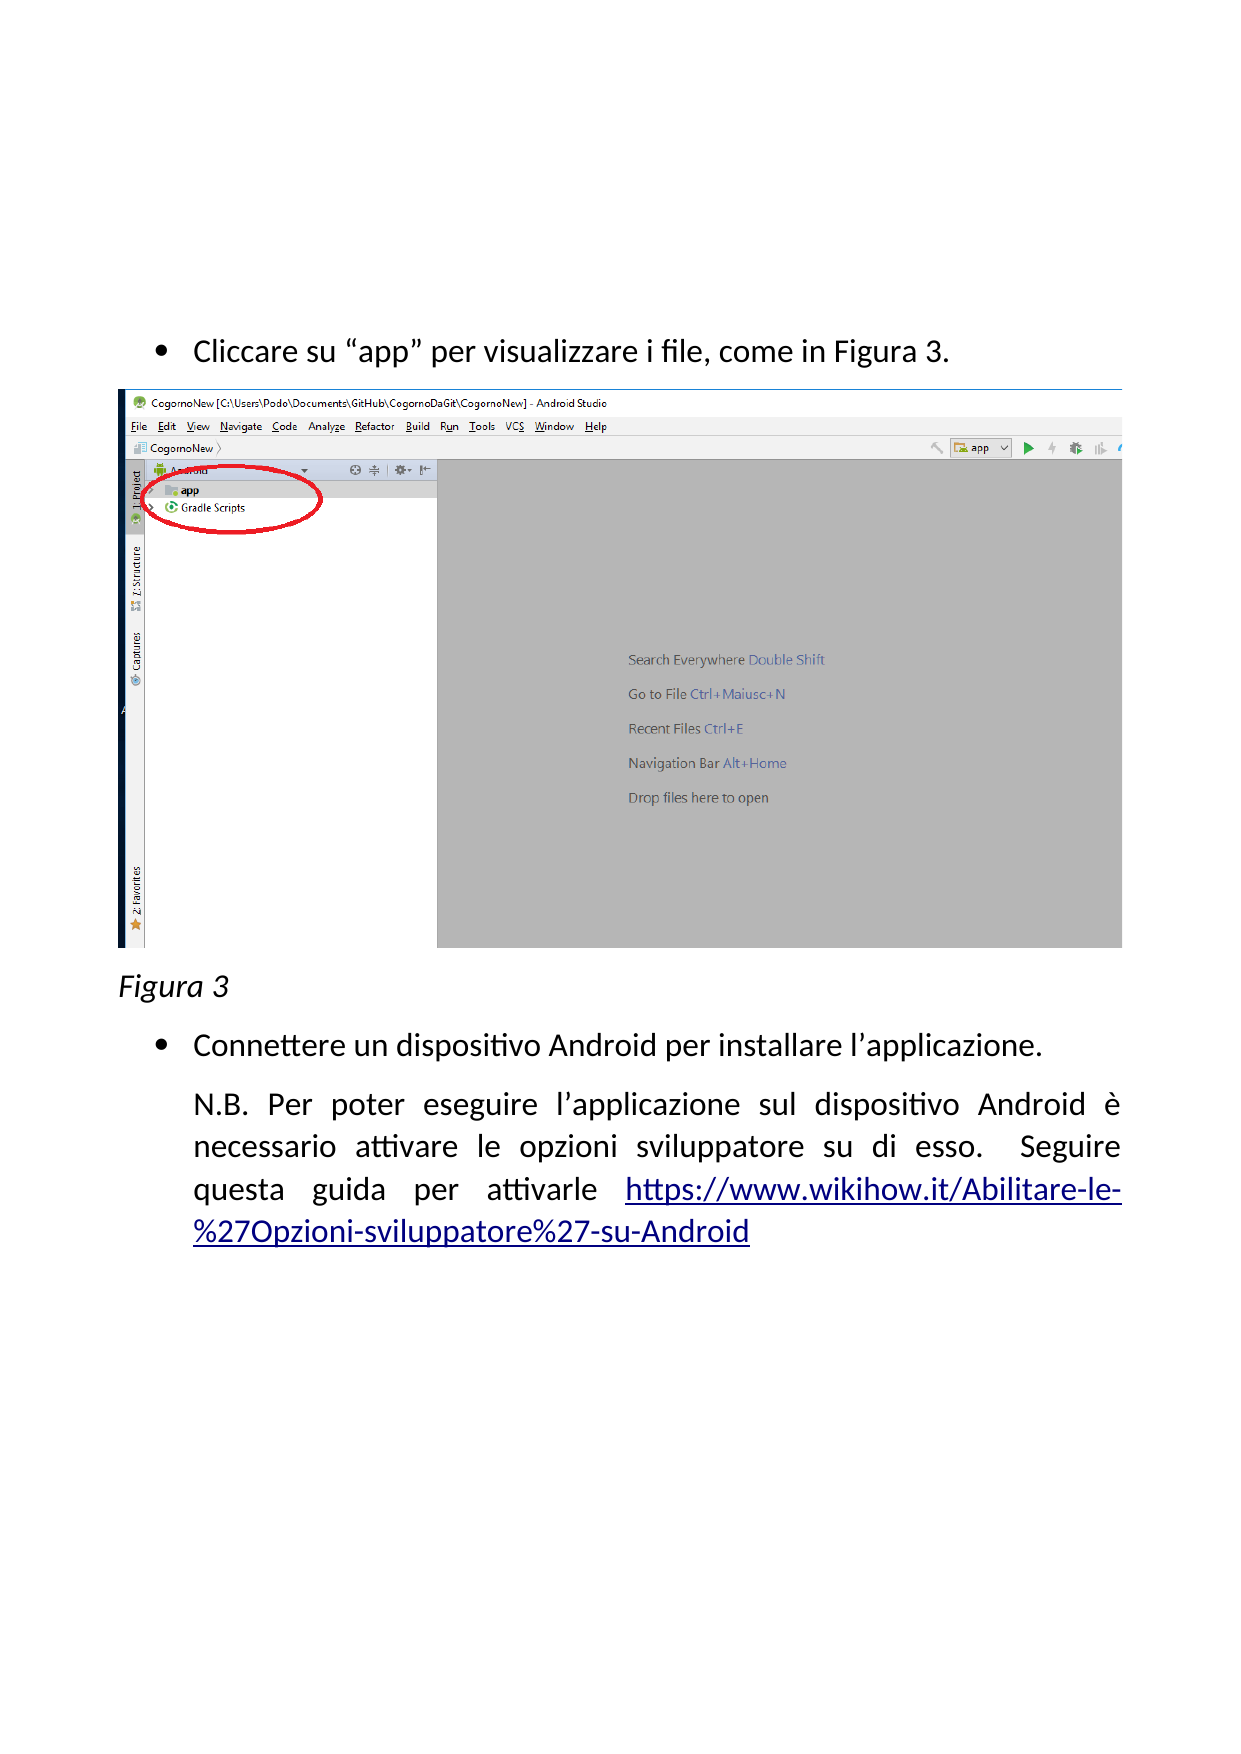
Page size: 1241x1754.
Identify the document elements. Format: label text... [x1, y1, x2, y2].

text N.B. Per poter eseguire l’applicazione sul dispositivo Android è necessario attivare le opzioni sviluppatore su di esso. Seguire questa guida per attivarle https://www.wikihow.it/Abilitare-le-%27Opzioni-sviluppatore%27-su-Android [193, 1083, 1122, 1251]
text Figura 3 [118, 965, 1122, 1006]
list Connettere un dispositivo Android per installare l’applicazione. [156, 1024, 1122, 1065]
list Cliccare su “app” per visualizzare i file, come in Figura 3. [156, 331, 1122, 371]
